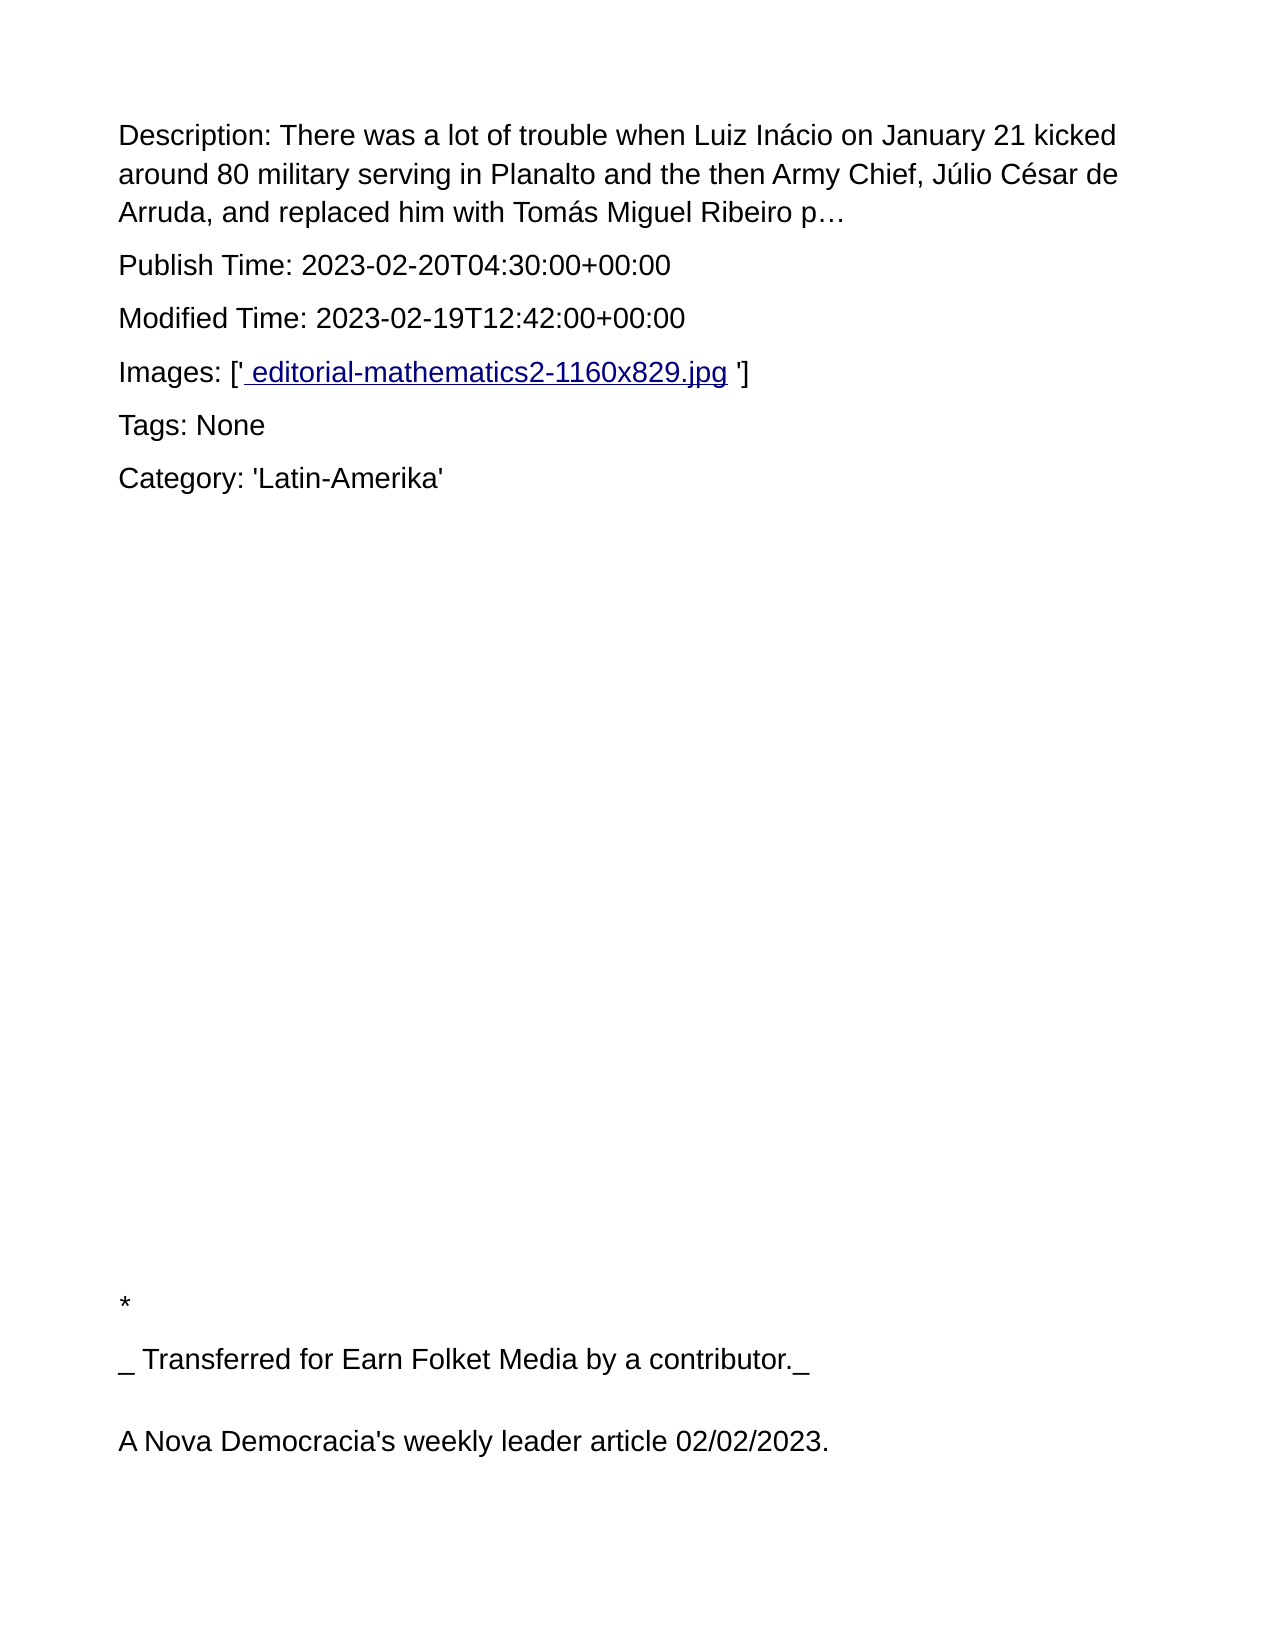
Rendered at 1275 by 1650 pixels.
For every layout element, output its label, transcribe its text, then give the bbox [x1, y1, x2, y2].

text Modified Time: 2023-02-19T12:42:00+00:00 [118, 301, 1157, 335]
text Images: [' editorial-mathematics2-1160x829.jpg '] [118, 354, 1157, 388]
text A Nova Democracia's weekly leader article 02/02/2023. [118, 1423, 1157, 1457]
text * [118, 514, 1157, 1322]
text Category: 'Latin-Amerika' [118, 461, 1157, 494]
text Publish Time: 2023-02-20T04:30:00+00:00 [118, 248, 1157, 282]
text Description: There was a lot of trouble when Luiz Inácio on January 21 kicked around 80 military serving in Planalto and the then Army Chief, Júlio César de Arruda, and replaced him with Tomás Miguel Ribeiro p… [118, 118, 1157, 229]
text Tags: None [118, 408, 1157, 441]
text _ Transferred for Earn Folket Media by a contributor._ [118, 1342, 1157, 1375]
